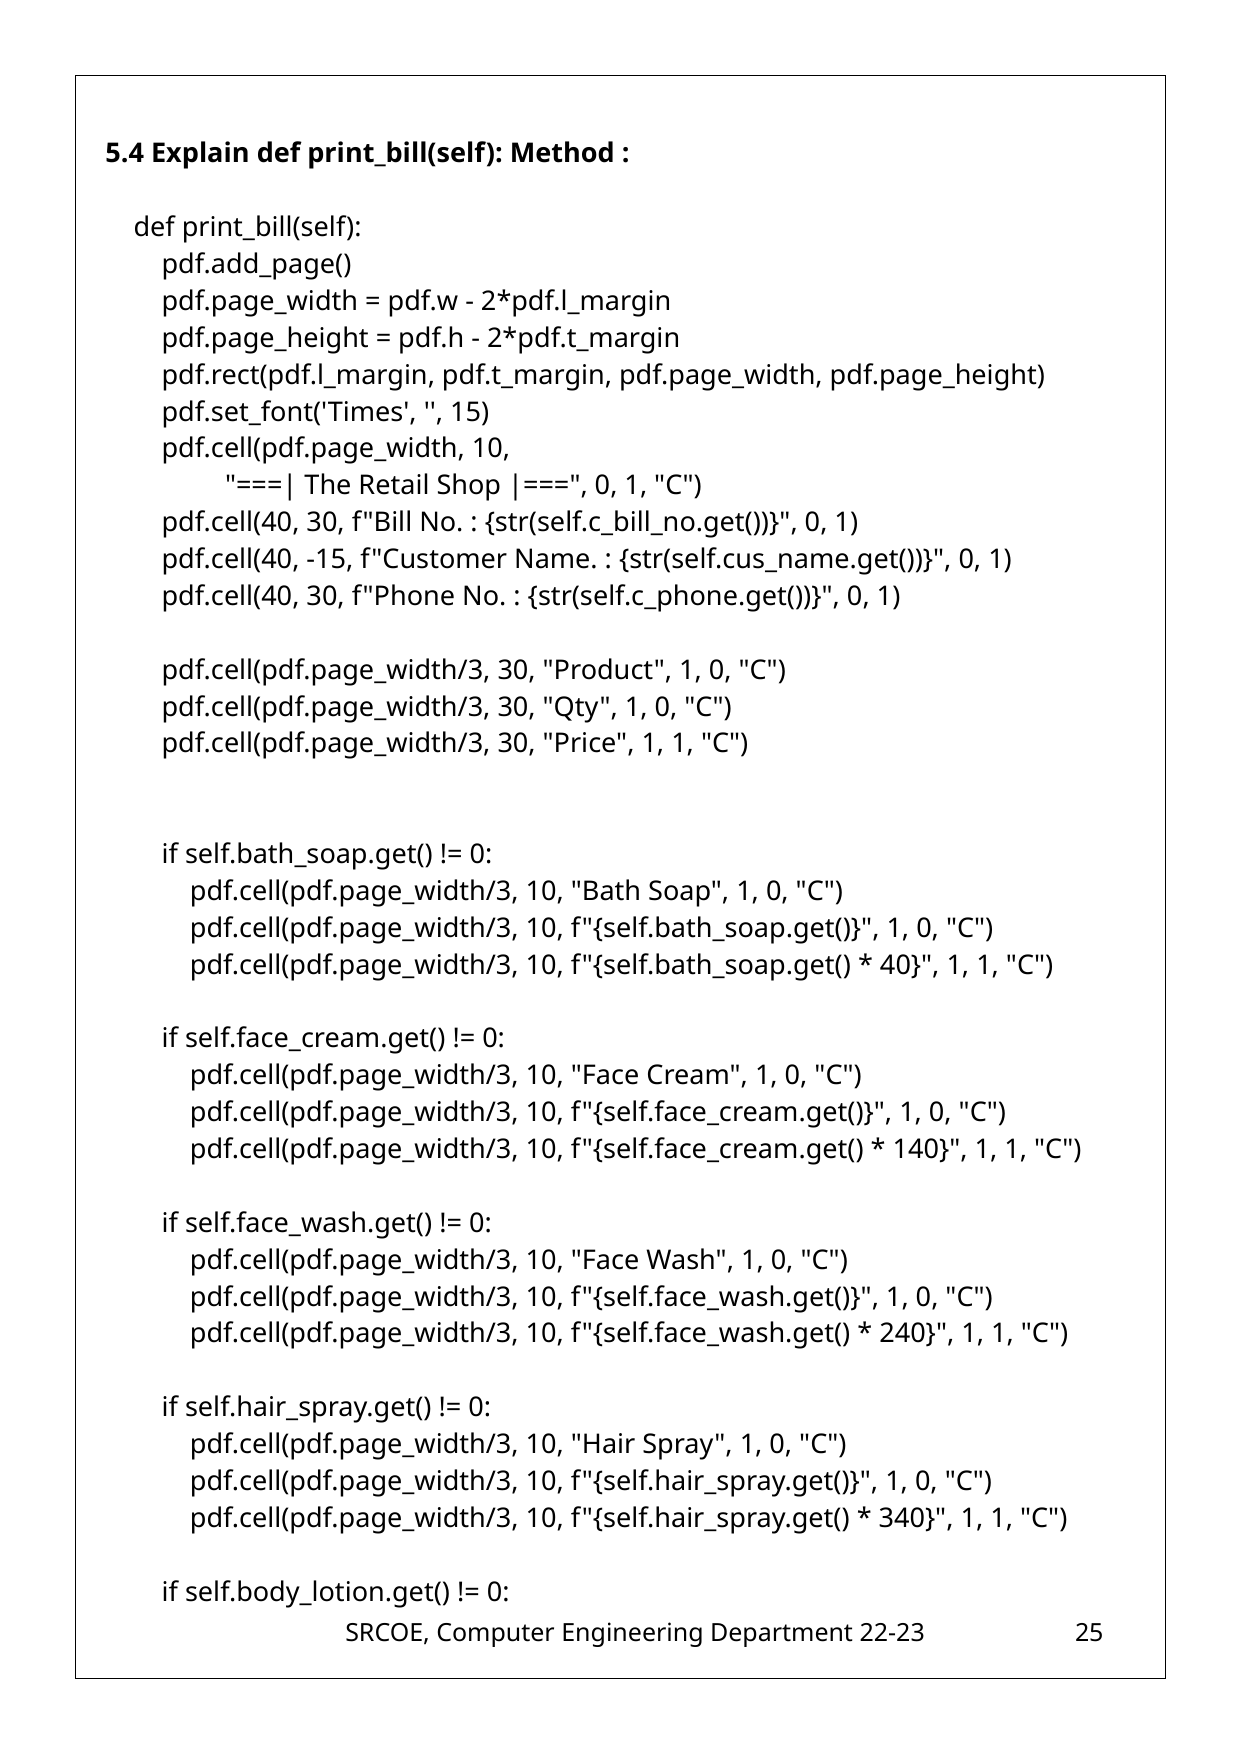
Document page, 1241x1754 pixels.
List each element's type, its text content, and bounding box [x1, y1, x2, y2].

text if self.body_lotion.get() != 0: [105, 1572, 1135, 1609]
text pdf.cell(pdf.page_width/3, 10, f"{self.hair_spray.get() * 340}", 1, 1, "C") [105, 1498, 1135, 1535]
text if self.bath_soap.get() != 0: [105, 834, 1135, 871]
text pdf.cell(pdf.page_width/3, 10, f"{self.bath_soap.get() * 40}", 1, 1, "C") [105, 945, 1135, 982]
text "===| The Retail Shop |===", 0, 1, "C") [105, 466, 1135, 503]
text pdf.set_font('Times', '', 15) [105, 392, 1135, 429]
text if self.face_cream.get() != 0: [105, 1019, 1135, 1056]
text pdf.rect(pdf.l_margin, pdf.t_margin, pdf.page_width, pdf.page_height) [105, 355, 1135, 392]
text pdf.cell(pdf.page_width/3, 10, "Face Wash", 1, 0, "C") [105, 1240, 1135, 1277]
text pdf.add_page() [105, 244, 1135, 281]
text pdf.cell(pdf.page_width/3, 30, "Qty", 1, 0, "C") [105, 687, 1135, 724]
text if self.face_wash.get() != 0: [105, 1203, 1135, 1240]
text pdf.cell(pdf.page_width/3, 10, f"{self.face_wash.get() * 240}", 1, 1, "C") [105, 1314, 1135, 1351]
text pdf.page_height = pdf.h - 2*pdf.t_margin [105, 318, 1135, 355]
text pdf.cell(pdf.page_width/3, 10, f"{self.hair_spray.get()}", 1, 0, "C") [105, 1461, 1135, 1498]
text pdf.cell(pdf.page_width/3, 10, "Face Cream", 1, 0, "C") [105, 1056, 1135, 1093]
text pdf.cell(pdf.page_width/3, 10, f"{self.face_cream.get()}", 1, 0, "C") [105, 1093, 1135, 1129]
text pdf.cell(pdf.page_width/3, 30, "Price", 1, 1, "C") [105, 724, 1135, 761]
text pdf.cell(pdf.page_width/3, 30, "Product", 1, 0, "C") [105, 650, 1135, 687]
text pdf.cell(pdf.page_width/3, 10, f"{self.bath_soap.get()}", 1, 0, "C") [105, 908, 1135, 945]
text pdf.cell(pdf.page_width, 10, [105, 429, 1135, 466]
text pdf.cell(pdf.page_width/3, 10, f"{self.face_wash.get()}", 1, 0, "C") [105, 1277, 1135, 1314]
text pdf.cell(pdf.page_width/3, 10, "Bath Soap", 1, 0, "C") [105, 871, 1135, 908]
text pdf.cell(pdf.page_width/3, 10, "Hair Spray", 1, 0, "C") [105, 1424, 1135, 1461]
text pdf.cell(pdf.page_width/3, 10, f"{self.face_cream.get() * 140}", 1, 1, "C") [105, 1129, 1135, 1166]
text pdf.cell(40, -15, f"Customer Name. : {str(self.cus_name.get())}", 0, 1) [105, 539, 1135, 576]
text if self.hair_spray.get() != 0: [105, 1388, 1135, 1424]
text pdf.page_width = pdf.w - 2*pdf.l_margin [105, 281, 1135, 318]
text 5.4 Explain def print_bill(self): Method : [105, 134, 1135, 171]
text pdf.cell(40, 30, f"Phone No. : {str(self.c_phone.get())}", 0, 1) [105, 576, 1135, 613]
text def print_bill(self): [105, 208, 1135, 244]
text pdf.cell(40, 30, f"Bill No. : {str(self.c_bill_no.get())}", 0, 1) [105, 503, 1135, 539]
